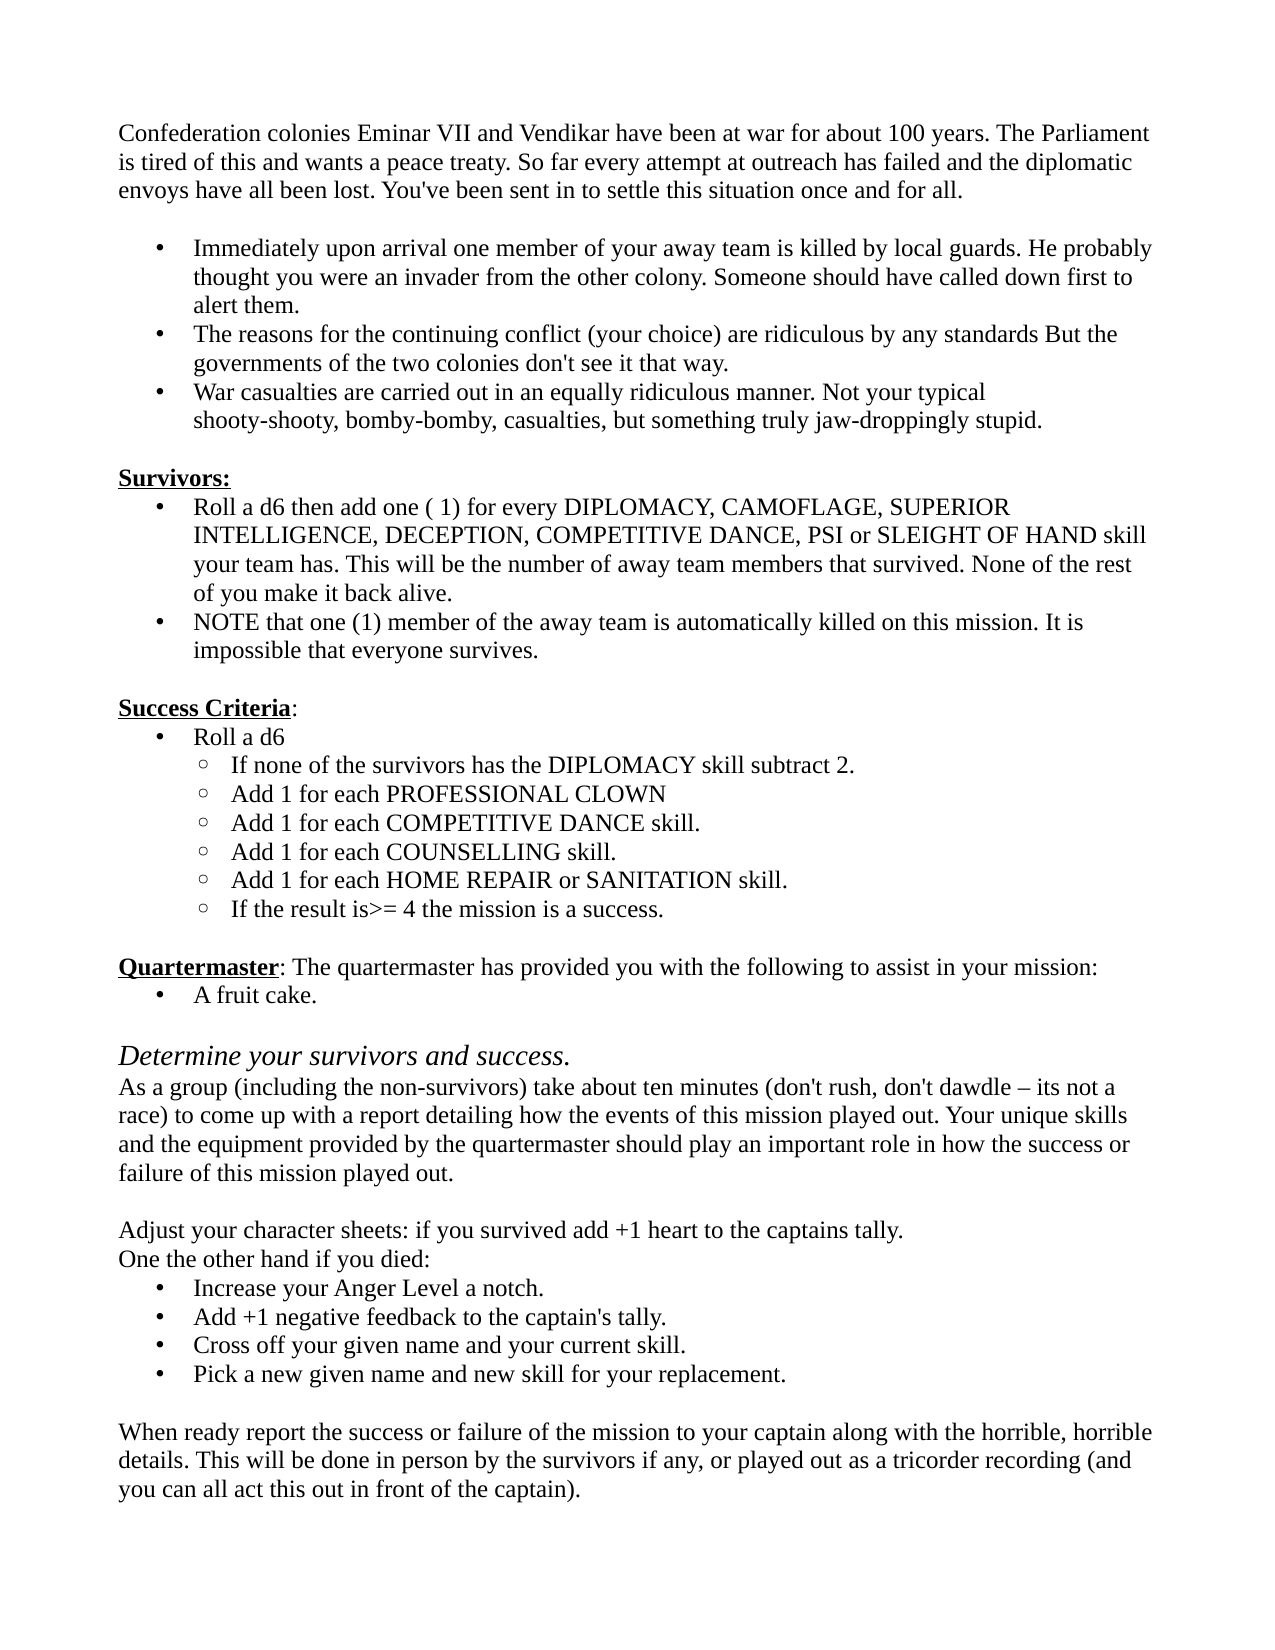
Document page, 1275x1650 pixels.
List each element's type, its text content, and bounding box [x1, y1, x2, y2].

text As a group (including the non-survivors) take about ten minutes (don't rush, don't dawdle – its not a race) to come up with a report detailing how the events of this mission played out. Your unique skills and the equipment provided by the quartermaster should play an important role in how the success or failure of this mission played out. [118, 1072, 1157, 1187]
list Add 1 for each HOME REPAIR or SANITATION skill. [193, 866, 1157, 894]
list Add 1 for each PROFESSIONAL CLOWN [193, 779, 1157, 808]
text Survivors: [118, 463, 1157, 492]
text Adjust your character sheets: if you survived add +1 heart to the captains tally. [118, 1215, 1157, 1244]
list Cross off your given name and your current skill. [156, 1330, 1157, 1359]
list Pick a new given name and new skill for your replacement. [156, 1359, 1157, 1388]
list Add 1 for each COMPETITIVE DANCE skill. [193, 808, 1157, 837]
text Success Criteria: [118, 693, 1157, 722]
list If the result is>= 4 the mission is a success. [193, 894, 1157, 923]
list The reasons for the continuing conflict (your choice) are ridiculous by any standards But the governments of the two colonies don't see it that way. [156, 319, 1157, 377]
text Confederation colonies Eminar VII and Vendikar have been at war for about 100 years. The Parliament is tired of this and wants a peace treaty. So far every attempt at outreach has failed and the diplomatic envoys have all been lost. You've been sent in to settle this situation once and for all. [118, 118, 1157, 204]
list A fruit cake. [156, 981, 1157, 1009]
list Increase your Anger Level a notch. [156, 1273, 1157, 1302]
list If none of the survivors has the DIPLOMACY skill subtract 2. [193, 751, 1157, 779]
text Determine your survivors and success. [118, 1038, 1157, 1072]
text Quartermaster: The quartermaster has provided you with the following to assist in your mission: [118, 952, 1157, 981]
list War casualties are carried out in an equally ridiculous manner. Not your typical shooty-shooty, bomby-bomby, casualties, but something truly jaw-droppingly stupid. [156, 377, 1157, 434]
text One the other hand if you died: [118, 1244, 1157, 1273]
list Immediately upon arrival one member of your away team is killed by local guards. He probably thought you were an invader from the other colony. Someone should have called down first to alert them. [156, 233, 1157, 319]
list Add +1 negative feedback to the captain's tally. [156, 1302, 1157, 1330]
text When ready report the success or failure of the mission to your captain along with the horrible, horrible details. This will be done in person by the survivors if any, or played out as a tricorder recording (and you can all act this out in front of the captain). [118, 1417, 1157, 1503]
list Roll a d6 [156, 722, 1157, 751]
list Roll a d6 then add one ( 1) for every DIPLOMACY, CAMOFLAGE, SUPERIOR INTELLIGENCE, DECEPTION, COMPETITIVE DANCE, PSI or SLEIGHT OF HAND skill your team has. This will be the number of away team members that survived. None of the rest of you make it back alive. [156, 492, 1157, 607]
list Add 1 for each COUNSELLING skill. [193, 837, 1157, 866]
list NOTE that one (1) member of the away team is automatically killed on this mission. It is impossible that everyone survives. [156, 607, 1157, 664]
